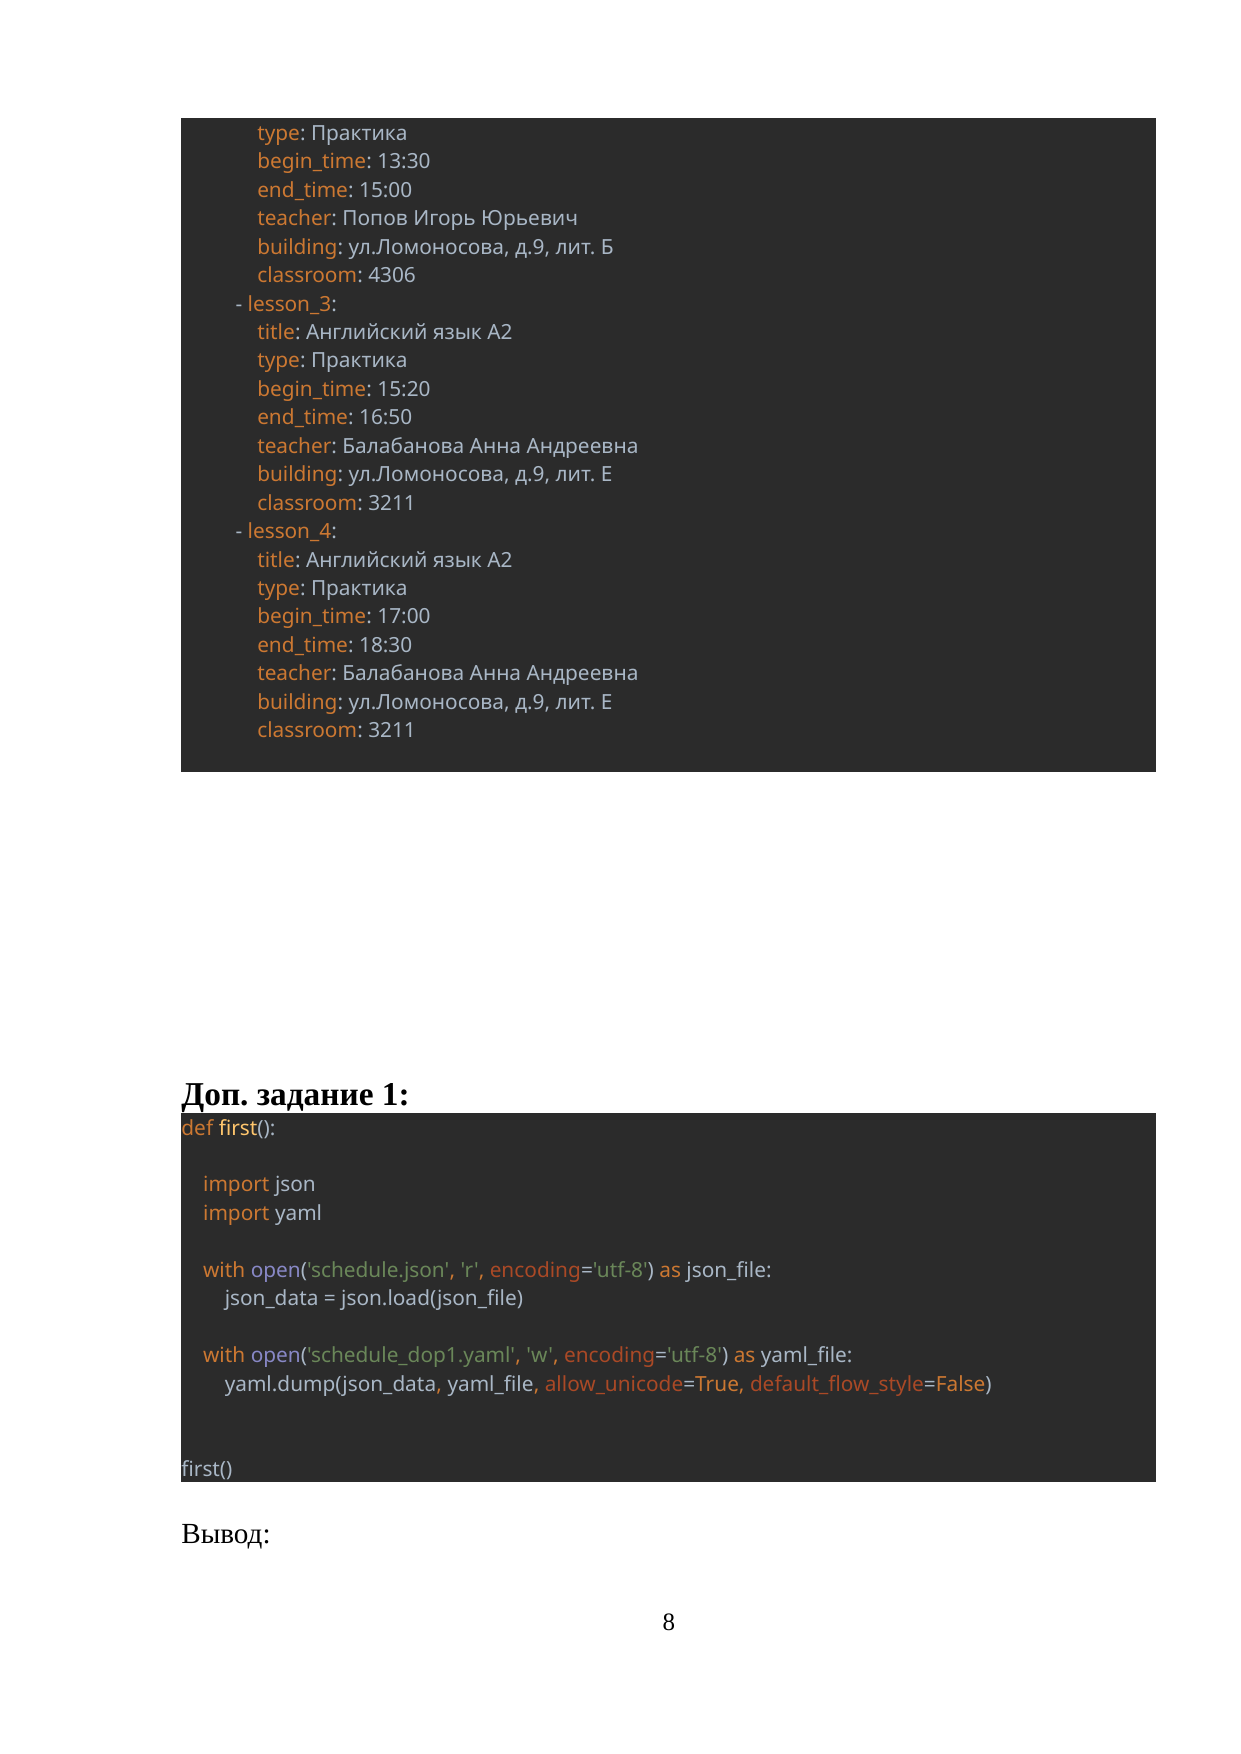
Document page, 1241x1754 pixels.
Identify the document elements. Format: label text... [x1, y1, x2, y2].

text type: Практика begin_time: 13:30 end_time: 15:00 teacher: Попов Игорь Юрьевич building: ул.Ломоносова, д.9, лит. Б classroom: 4306 - lesson_3: title: Английский язык A2 type: Практика begin_time: 15:20 end_time: 16:50 teacher: Балабанова Анна Андреевна building: ул.Ломоносова, д.9, лит. Е classroom: 3211 - lesson_4: title: Английский язык A2 type: Практика begin_time: 17:00 end_time: 18:30 teacher: Балабанова Анна Андреевна building: ул.Ломоносова, д.9, лит. Е classroom: 3211 [181, 118, 1156, 772]
text Доп. задание 1: [181, 1074, 1156, 1113]
text def first(): import json import yaml with open('schedule.json', 'r', encoding='utf-8') as json_file: json_data = json.load(json_file) with open('schedule_dop1.yaml', 'w', encoding='utf-8') as yaml_file: yaml.dump(json_data, yaml_file, allow_unicode=True, default_flow_style=False) first() [181, 1113, 1156, 1482]
text Вывод: [181, 1516, 1156, 1549]
